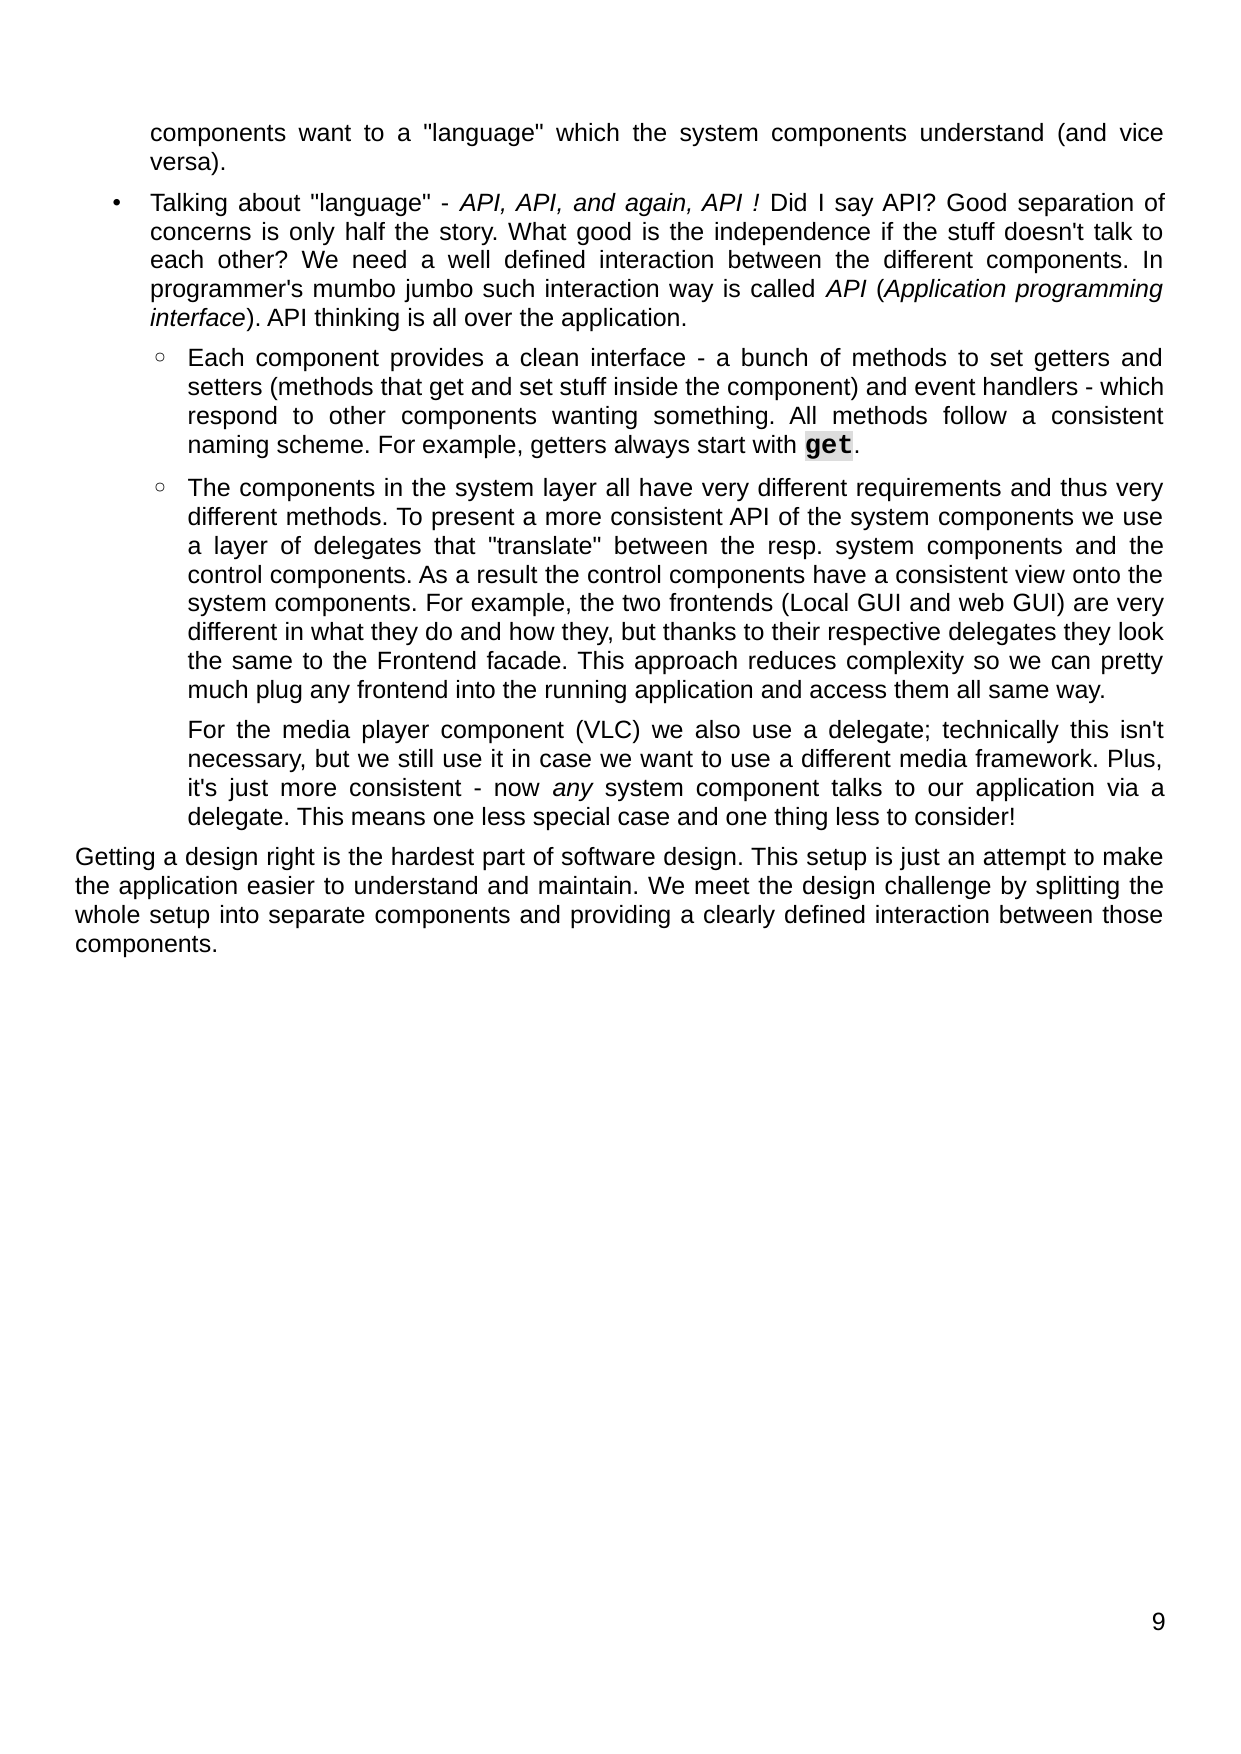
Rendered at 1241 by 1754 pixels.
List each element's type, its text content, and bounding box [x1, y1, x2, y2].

list components want to a "language" which the system components understand (and vice versa). [112, 118, 1166, 176]
text Getting a design right is the hardest part of software design. This setup is just an attempt to make the application easier to understand and maintain. We meet the design challenge by splitting the whole setup into separate components and providing a clearly defined interaction between those components. [75, 842, 1166, 957]
list The components in the system layer all have very different requirements and thus very different methods. To present a more consistent API of the system components we use a layer of delegates that "translate" between the resp. system components and the control components. As a result the control components have a consistent view onto the system components. For example, the two frontends (Local GUI and web GUI) are very different in what they do and how they, but thanks to their respective delegates they look the same to the Frontend facade. This approach reduces complexity so we can pretty much plug any frontend into the running application and access them all same way. [150, 473, 1166, 703]
list Talking about "language" - API, API, and again, API ! Did I say API? Good separation of concerns is only half the story. What good is the independence if the stuff doesn't talk to each other? We need a well defined interaction between the different components. In programmer's mumbo jumbo such interaction way is called API (Application programming interface). API thinking is all over the application. [112, 188, 1166, 331]
list For the media player component (VLC) we also use a delegate; technically this isn't necessary, but we still use it in case we want to use a different media framework. Plus, it's just more consistent - now any system component talks to our application via a delegate. This means one less special case and one thing less to consider! [150, 715, 1166, 830]
list Each component provides a clean interface - a bunch of methods to set getters and setters (methods that get and set stuff inside the component) and event handlers - which respond to other components wanting something. All methods follow a consistent naming scheme. For example, getters always start with get. [150, 343, 1166, 461]
